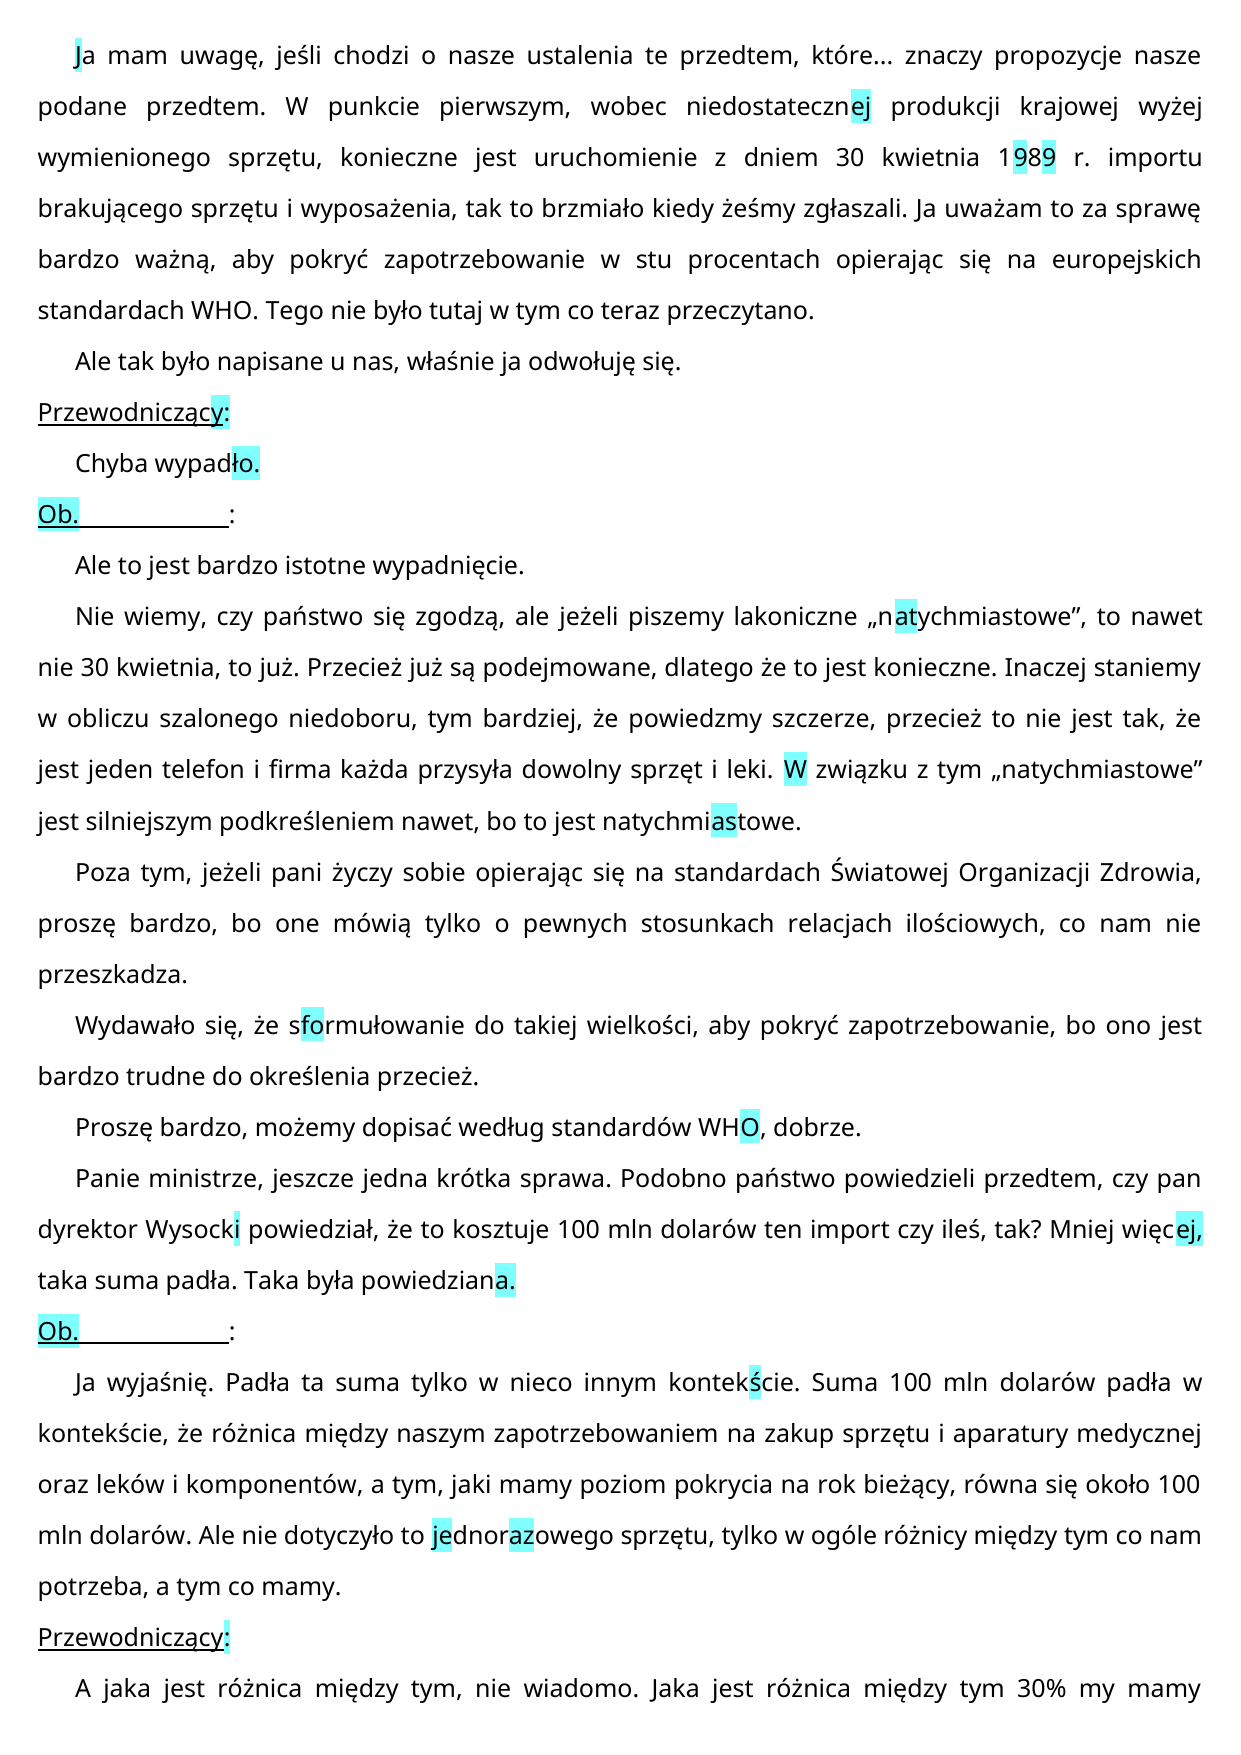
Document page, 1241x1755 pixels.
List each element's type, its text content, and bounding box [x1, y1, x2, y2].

text Ob. : [37, 497, 1203, 531]
text A jaka jest różnica między tym, nie wiadomo. Jaka jest różnica między tym 30% my mamy [37, 1671, 1203, 1705]
text Ob. : [37, 1313, 1203, 1348]
text Proszę bardzo, możemy dopisać według standardów WHO, dobrze. [37, 1109, 1203, 1143]
text Przewodniczący: [37, 1620, 1203, 1654]
text Ja wyjaśnię. Padła ta suma tylko w nieco innym kontekście. Suma 100 mln dolarów padła w kontekście, że różnica między naszym zapotrzebowaniem na zakup sprzętu i aparatury medycznej oraz leków i komponentów, a tym, jaki mamy poziom pokrycia na rok bieżący, równa się około 100 mln dolarów. Ale nie dotyczyło to jednorazowego sprzętu, tylko w ogóle różnicy między tym co nam potrzeba, a tym co mamy. [37, 1364, 1203, 1603]
text Ale to jest bardzo istotne wypadnięcie. [37, 548, 1203, 582]
text Przewodniczący: [37, 395, 1203, 429]
text Wydawało się, że sformułowanie do takiej wielkości, aby pokryć zapotrzebowanie, bo ono jest bardzo trudne do określenia przecież. [37, 1007, 1203, 1092]
text Panie ministrze, jeszcze jedna krótka sprawa. Podobno państwo powiedzieli przedtem, czy pan dyrektor Wysocki powiedział, że to kosztuje 100 mln dolarów ten import czy ileś, tak? Mniej więcej, taka suma padła. Taka była powiedziana. [37, 1160, 1203, 1297]
text Poza tym, jeżeli pani życzy sobie opierając się na standardach Światowej Organizacji Zdrowia, proszę bardzo, bo one mówią tylko o pewnych stosunkach relacjach ilościowych, co nam nie przeszkadza. [37, 854, 1203, 990]
text Ale tak było napisane u nas, właśnie ja odwołuję się. [37, 344, 1203, 378]
text Ja mam uwagę, jeśli chodzi o nasze ustalenia te przedtem, które... znaczy propozycje nasze podane przedtem. W punkcie pierwszym, wobec niedostatecznej produkcji krajowej wyżej wymienionego sprzętu, konieczne jest uruchomienie z dniem 30 kwietnia 1989 r. importu brakującego sprzętu i wyposażenia, tak to brzmiało kiedy żeśmy zgłaszali. Ja uważam to za sprawę bardzo ważną, aby pokryć zapotrzebowanie w stu procentach opierając się na europejskich standardach WHO. Tego nie było tutaj w tym co teraz przeczytano. [37, 37, 1203, 327]
text Chyba wypadło. [37, 446, 1203, 480]
text Nie wiemy, czy państwo się zgodzą, ale jeżeli piszemy lakoniczne „natychmiastowe”, to nawet nie 30 kwietnia, to już. Przecież już są podejmowane, dlatego że to jest konieczne. Inaczej staniemy w obliczu szalonego niedoboru, tym bardziej, że powiedzmy szczerze, przecież to nie jest tak, że jest jeden telefon i firma każda przysyła dowolny sprzęt i leki. W związku z tym „natychmiastowe” jest silniejszym podkreśleniem nawet, bo to jest natychmiastowe. [37, 599, 1203, 837]
